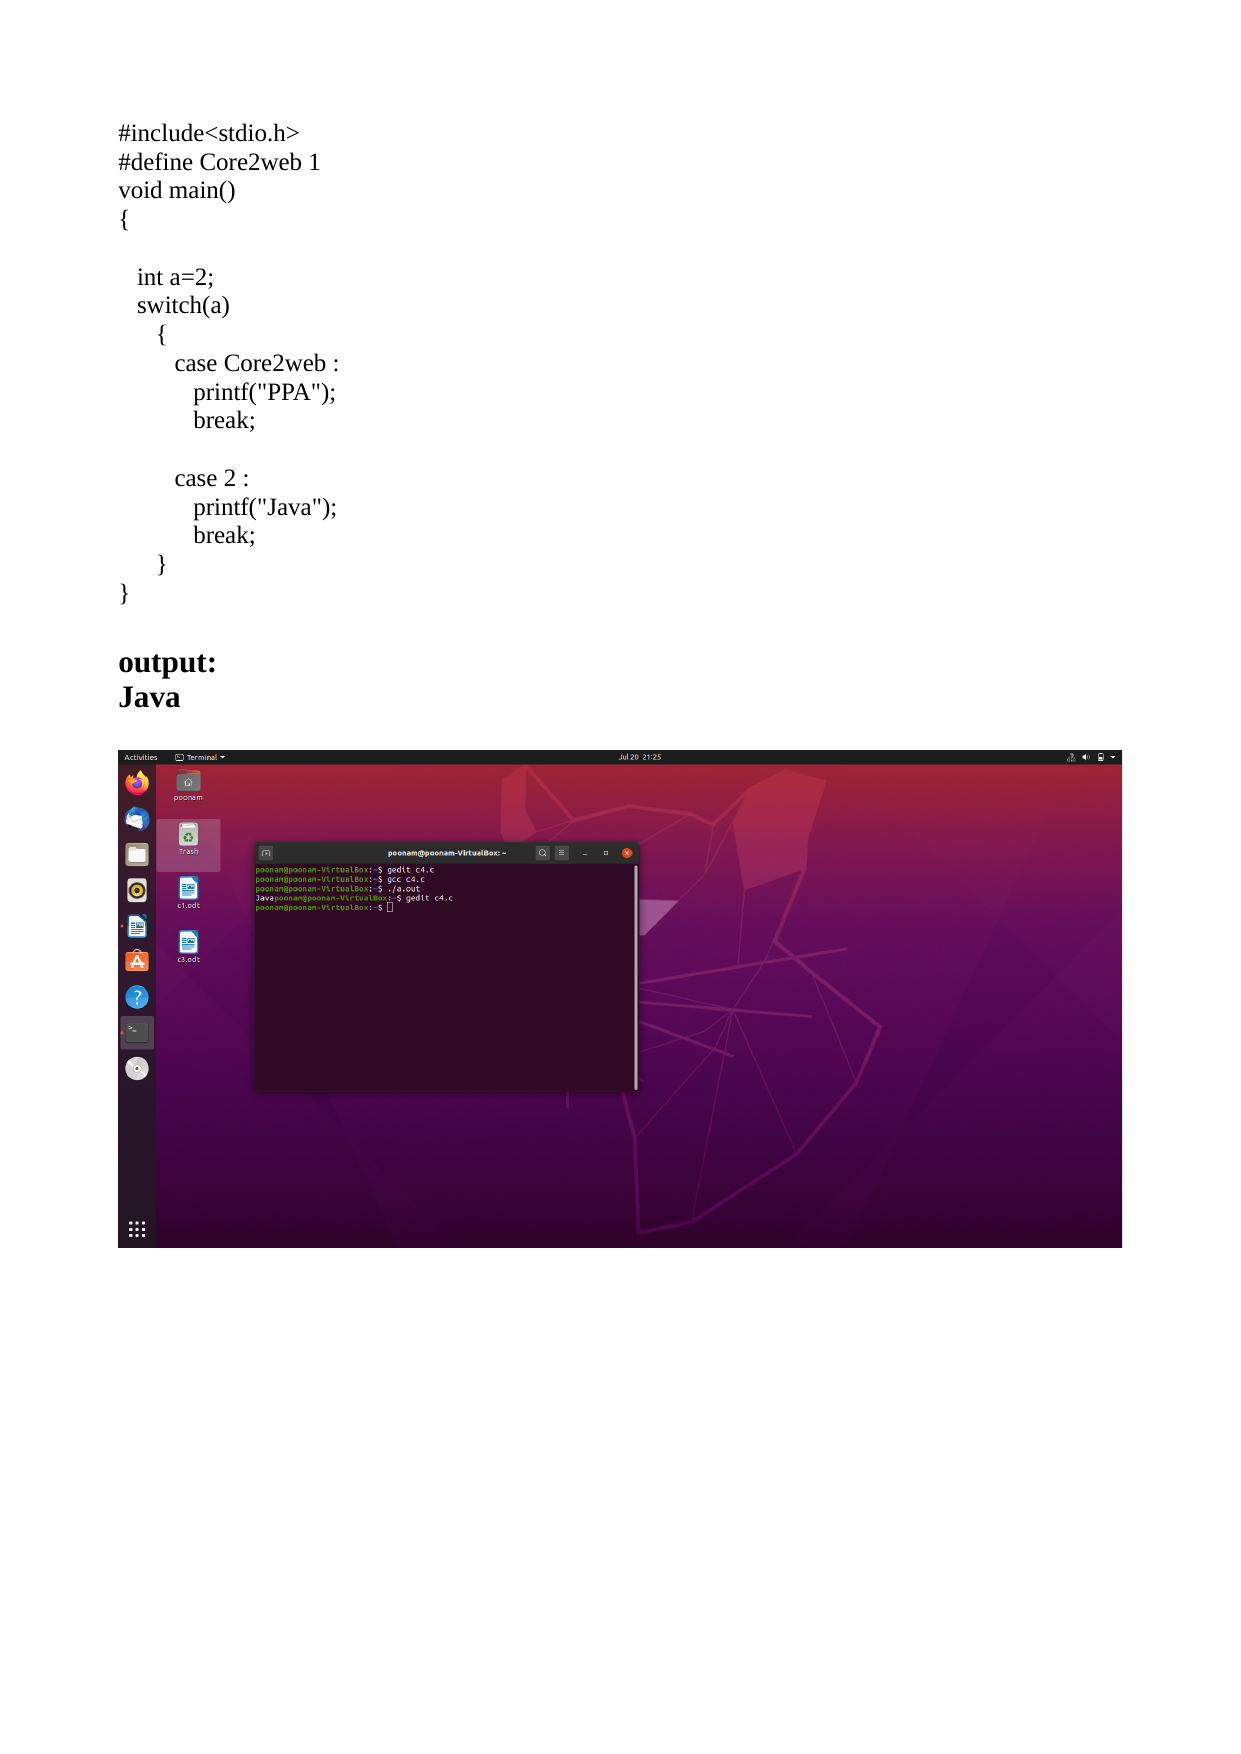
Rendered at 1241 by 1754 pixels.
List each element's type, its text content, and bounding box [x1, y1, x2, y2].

text case 2 : [118, 463, 1122, 492]
text } [118, 578, 1122, 607]
text case Core2web : [118, 348, 1122, 377]
text printf("Java"); [118, 492, 1122, 521]
text switch(a) [118, 291, 1122, 319]
text { [118, 204, 1122, 233]
text #include<stdio.h> [118, 118, 1122, 147]
text } [118, 549, 1122, 578]
text void main() [118, 176, 1122, 204]
text output: [118, 643, 1122, 679]
text #define Core2web 1 [118, 147, 1122, 176]
picture [118, 750, 1123, 1248]
text break; [118, 406, 1122, 434]
text { [118, 319, 1122, 348]
text printf("PPA"); [118, 377, 1122, 406]
text Java [118, 679, 1122, 715]
text int a=2; [118, 262, 1122, 291]
text break; [118, 521, 1122, 549]
